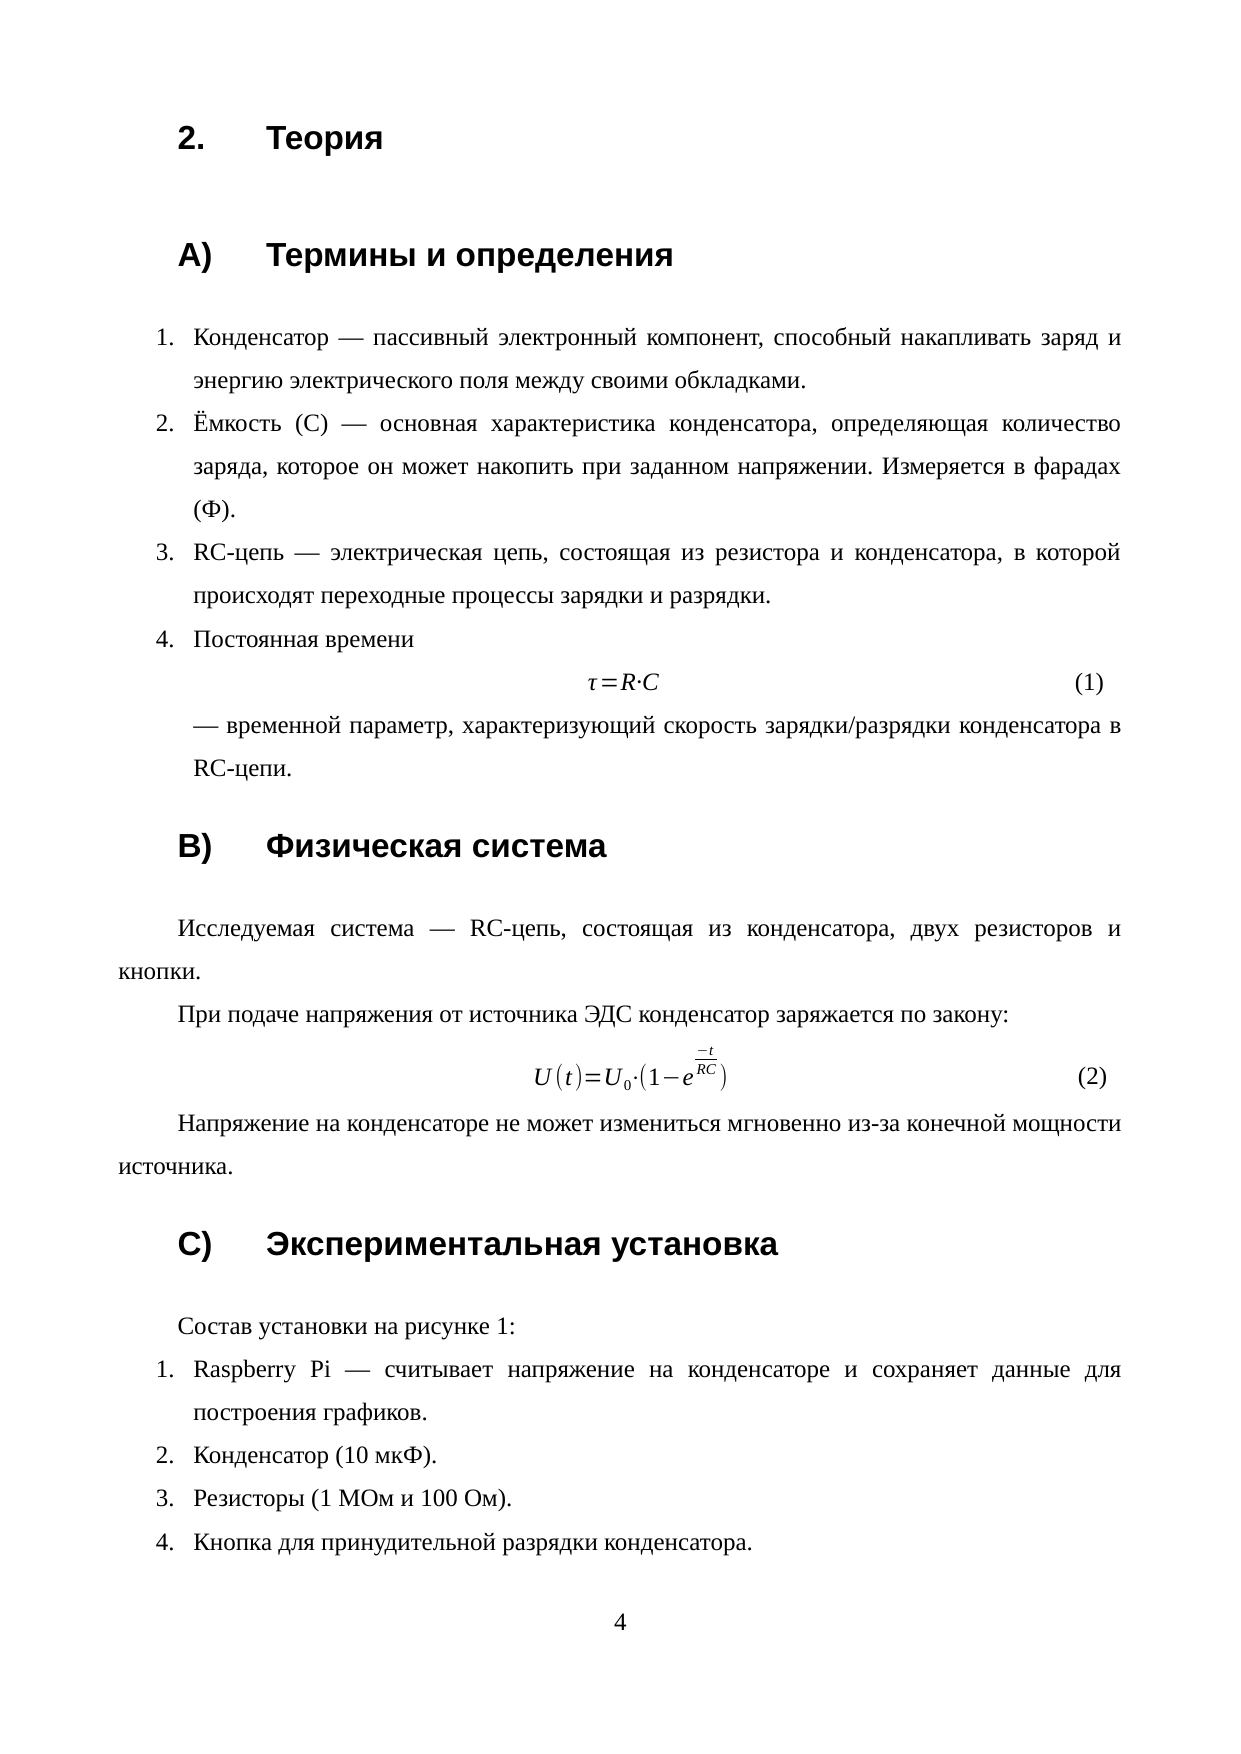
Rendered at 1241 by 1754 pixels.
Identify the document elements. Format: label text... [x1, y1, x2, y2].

text (2) [118, 1042, 1122, 1094]
list (1) [118, 667, 1122, 696]
list Raspberry Pi — считывает напряжение на конденсаторе и сохраняет данные для построения графиков. [156, 1354, 1122, 1426]
text Исследуемая система — RC-цепь, состоящая из конденсатора, двух резисторов и кнопки. [118, 913, 1122, 984]
text При подаче напряжения от источника ЭДС конденсатор заряжается по закону: [118, 999, 1122, 1028]
list Постоянная времени [156, 624, 1122, 652]
text Напряжение на конденсаторе не может измениться мгновенно из-за конечной мощности источника. [118, 1108, 1122, 1180]
subtitle Теория [118, 118, 1122, 157]
list — временной параметр, характеризующий скорость зарядки/разрядки конденсатора в RC-цепи. [156, 710, 1122, 782]
list Кнопка для принудительной разрядки конденсатора. [156, 1527, 1122, 1555]
list Резисторы (1 МОм и 100 Ом). [156, 1483, 1122, 1512]
subtitle Экспериментальная установка [118, 1224, 1122, 1262]
list Конденсатор (10 мкФ). [156, 1440, 1122, 1469]
list Ёмкость (C) — основная характеристика конденсатора, определяющая количество заряда, которое он может накопить при заданном напряжении. Измеряется в фарадах (Ф). [156, 408, 1122, 523]
text Состав установки на рисунке 1: [118, 1311, 1122, 1340]
list Конденсатор — пассивный электронный компонент, способный накапливать заряд и энергию электрического поля между своими обкладками. [156, 322, 1122, 394]
subtitle Физическая система [118, 826, 1122, 864]
list RC-цепь — электрическая цепь, состоящая из резистора и конденсатора, в которой происходят переходные процессы зарядки и разрядки. [156, 537, 1122, 609]
subtitle Термины и определения [118, 235, 1122, 273]
